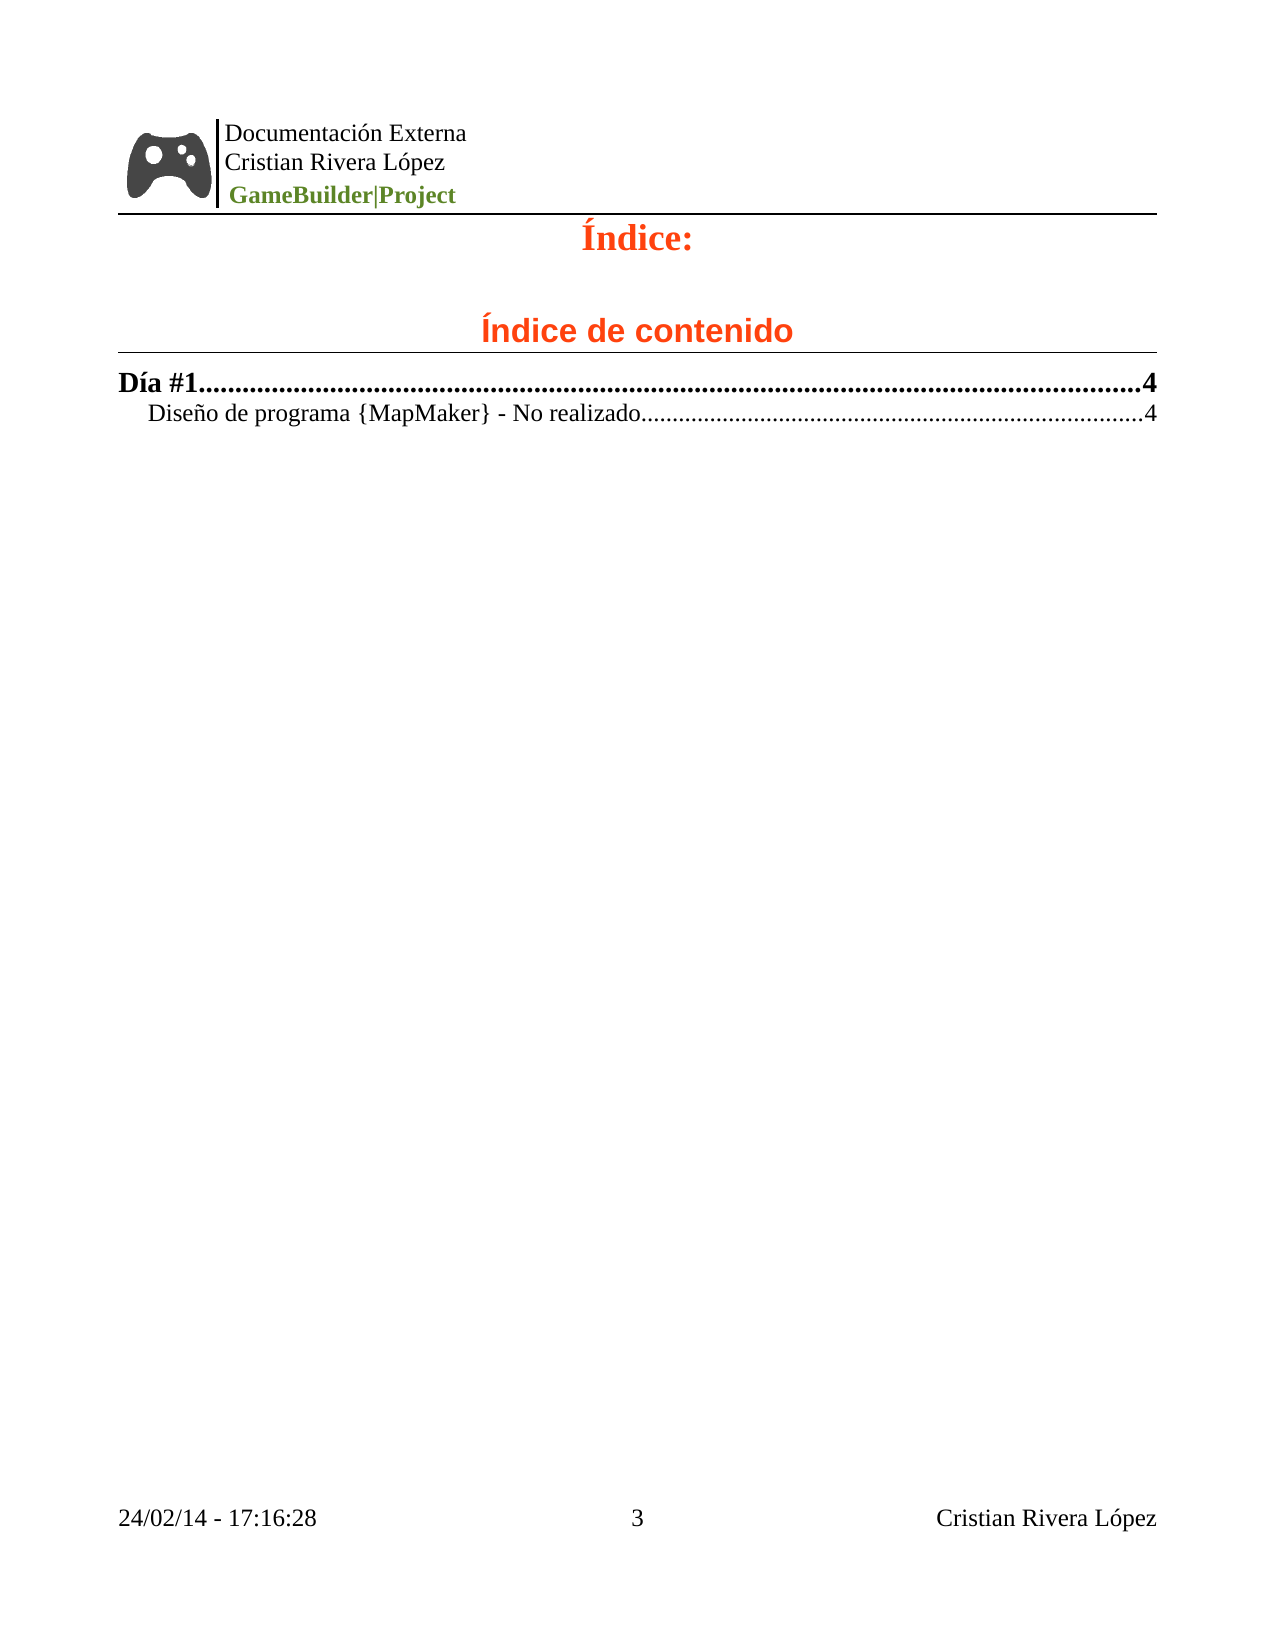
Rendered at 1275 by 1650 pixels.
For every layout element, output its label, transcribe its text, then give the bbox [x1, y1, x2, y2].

text Índice: [118, 215, 1157, 258]
text Día #1 4 [118, 365, 1157, 398]
picture [120, 127, 216, 207]
subtitle Índice de contenido [118, 308, 1157, 352]
text Diseño de programa {MapMaker} - No realizado. 4 [148, 398, 1157, 427]
